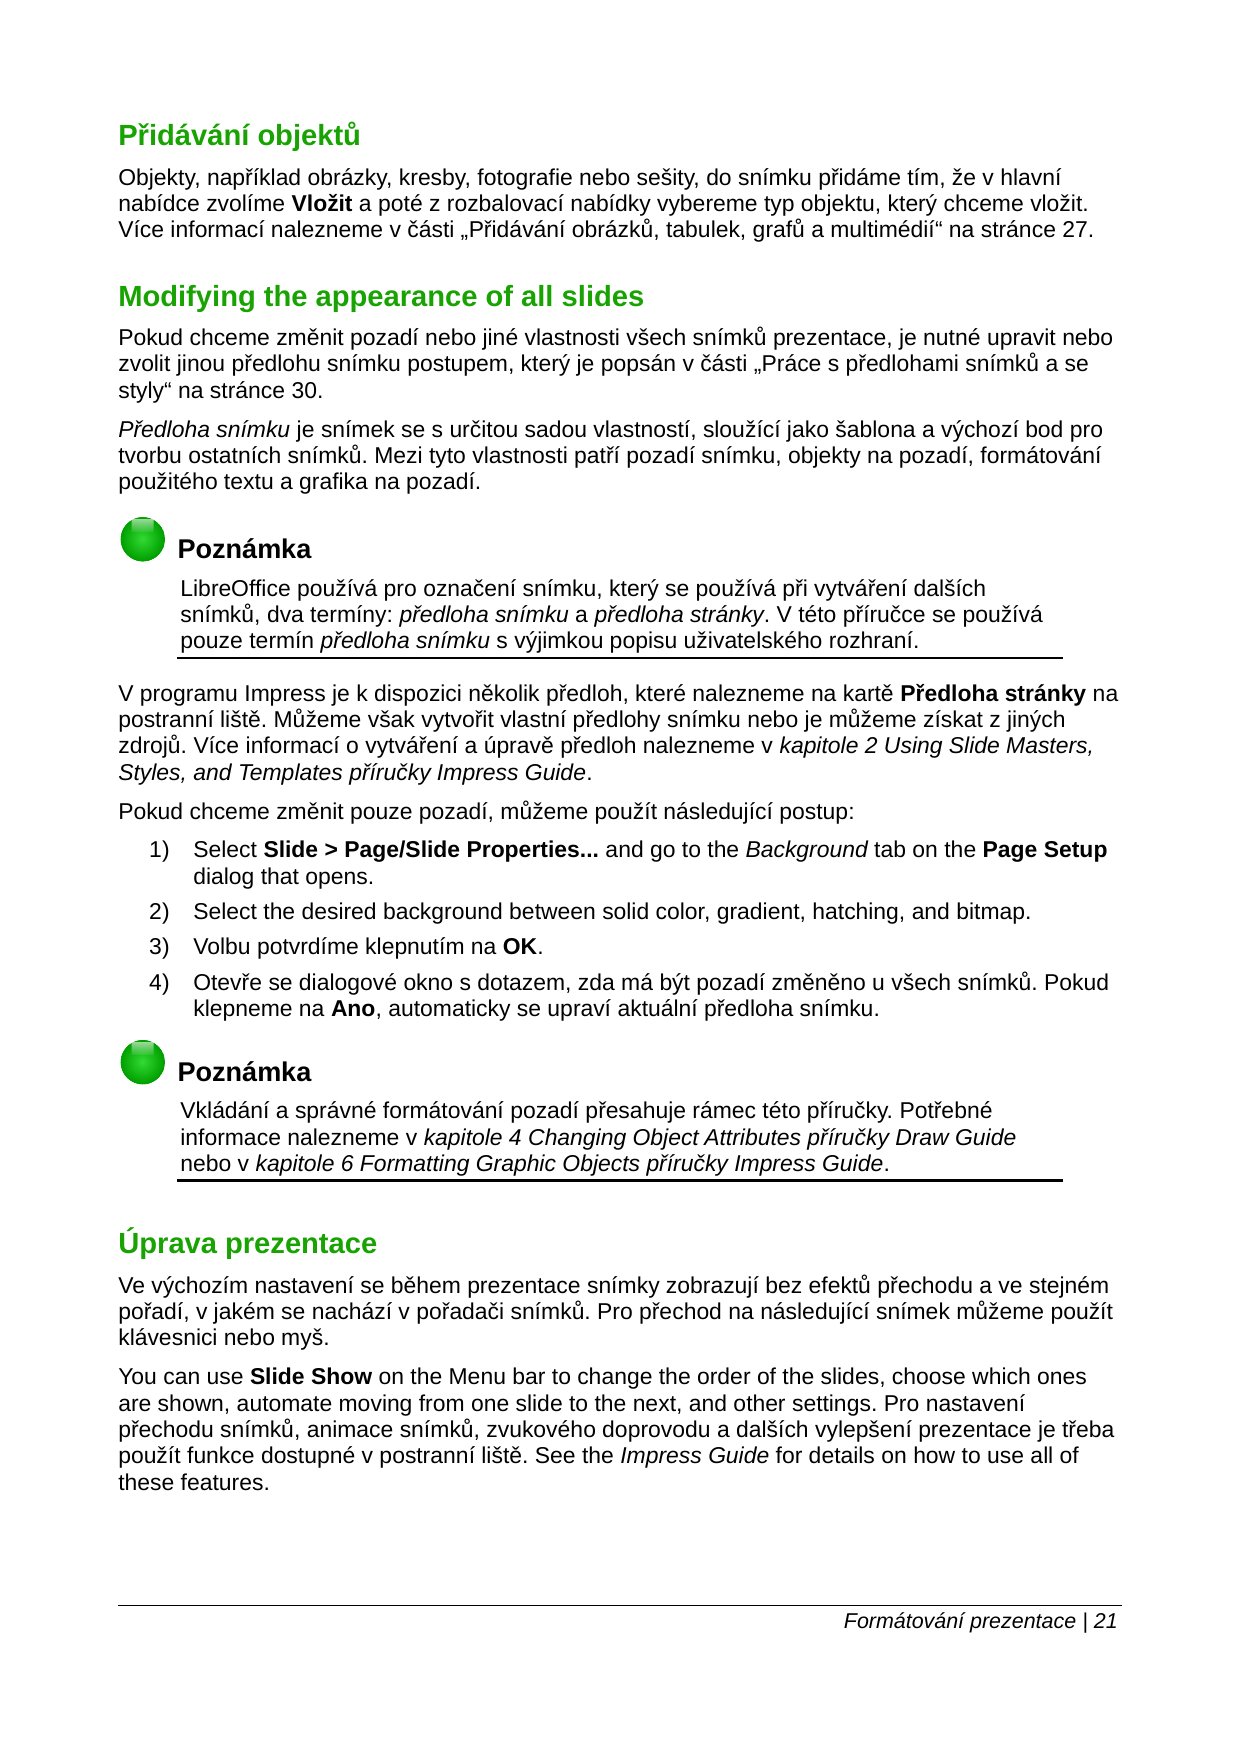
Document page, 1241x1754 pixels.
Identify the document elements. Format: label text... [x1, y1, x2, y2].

text You can use Slide Show on the Menu bar to change the order of the slides, choose which ones are shown, automate moving from one slide to the next, and other settings. Pro nastavení přechodu snímků, animace snímků, zvukového doprovodu a dalších vylepšení prezentace je třeba použít funkce dostupné v postranní liště. See the Impress Guide for details on how to use all of these features. [118, 1363, 1122, 1495]
text Předloha snímku je snímek se s určitou sadou vlastností, sloužící jako šablona a výchozí bod pro tvorbu ostatních snímků. Mezi tyto vlastnosti patří pozadí snímku, objekty na pozadí, formátování použitého textu a grafika na pozadí. [118, 416, 1122, 494]
list Select the desired background between solid color, gradient, hatching, and bitmap. [169, 898, 1122, 924]
text Pokud chceme změnit pozadí nebo jiné vlastnosti všech snímků prezentace, je nutné upravit nebo zvolit jinou předlohu snímku postupem, který je popsán v části „Práce s předlohami snímku a se styly“ na stránce 28. [118, 324, 1122, 403]
text Ve výchozím nastavení se během prezentace snímky zobrazují bez efektů přechodu a ve stejném pořadí, v jakém se nachází v pořadači snímků. Pro přechod na následující snímek můžeme použít klávesnici nebo myš. [118, 1272, 1122, 1351]
list Pokud chceme změnit pouze pozadí, můžeme použít následující postup: [118, 798, 1122, 824]
subtitle Přidávání objektů [118, 118, 1122, 152]
subtitle Modifying the appearance of all slides [118, 279, 1122, 312]
list Volbu potvrdíme klepnutím na OK. [169, 933, 1122, 959]
list Otevře se dialogové okno s dotazem, zda má být pozadí změněno u všech snímků. Pokud klepneme na Ano, automaticky se upraví aktuální předloha snímku. [169, 968, 1122, 1021]
text V programu Impress je k dispozici několik předloh, které nalezneme na kartě Předloha stránky na postranní liště. Můžeme však vytvořit vlastní předlohy snímku nebo je můžeme získat z jiných zdrojů. Více informací o vytváření a úpravě předloh nalezneme v kapitole 2 Using Slide Masters, Styles, and Templates příručky Impress Guide. [118, 680, 1122, 785]
subtitle Úprava prezentace [118, 1226, 1122, 1260]
list Select Slide > Page/Slide Properties... and go to the Background tab on the Page Setup dialog that opens. [169, 836, 1122, 889]
subtitle Poznámka [118, 1037, 1122, 1087]
text LibreOffice používá pro označení snímku, který se používá při vytváření dalších snímků, dva termíny: předloha snímku a předloha stránky. V této příručce se používá pouze termín předloha snímku s výjimkou popisu uživatelského rozhraní. [177, 571, 1063, 657]
text Objekty, například obrázky, kresby, fotografie nebo sešity, do snímku přidáme tím, že v hlavní nabídce zvolíme Vložit a poté z rozbalovací nabídky vybereme typ objektu, který chceme vložit. Více informací nalezneme v části „Přidávání obrázků, tabulek, grafů a multimédií“ na stránce 25. [118, 163, 1122, 242]
subtitle Poznámka [118, 514, 1122, 564]
text Vkládání a správné formátování pozadí přesahuje rámec této příručky. Potřebné informace nalezneme v kapitole 4 Changing Object Attributes příručky Draw Guide nebo v kapitole 6 Formatting Graphic Objects příručky Impress Guide. [177, 1094, 1063, 1179]
